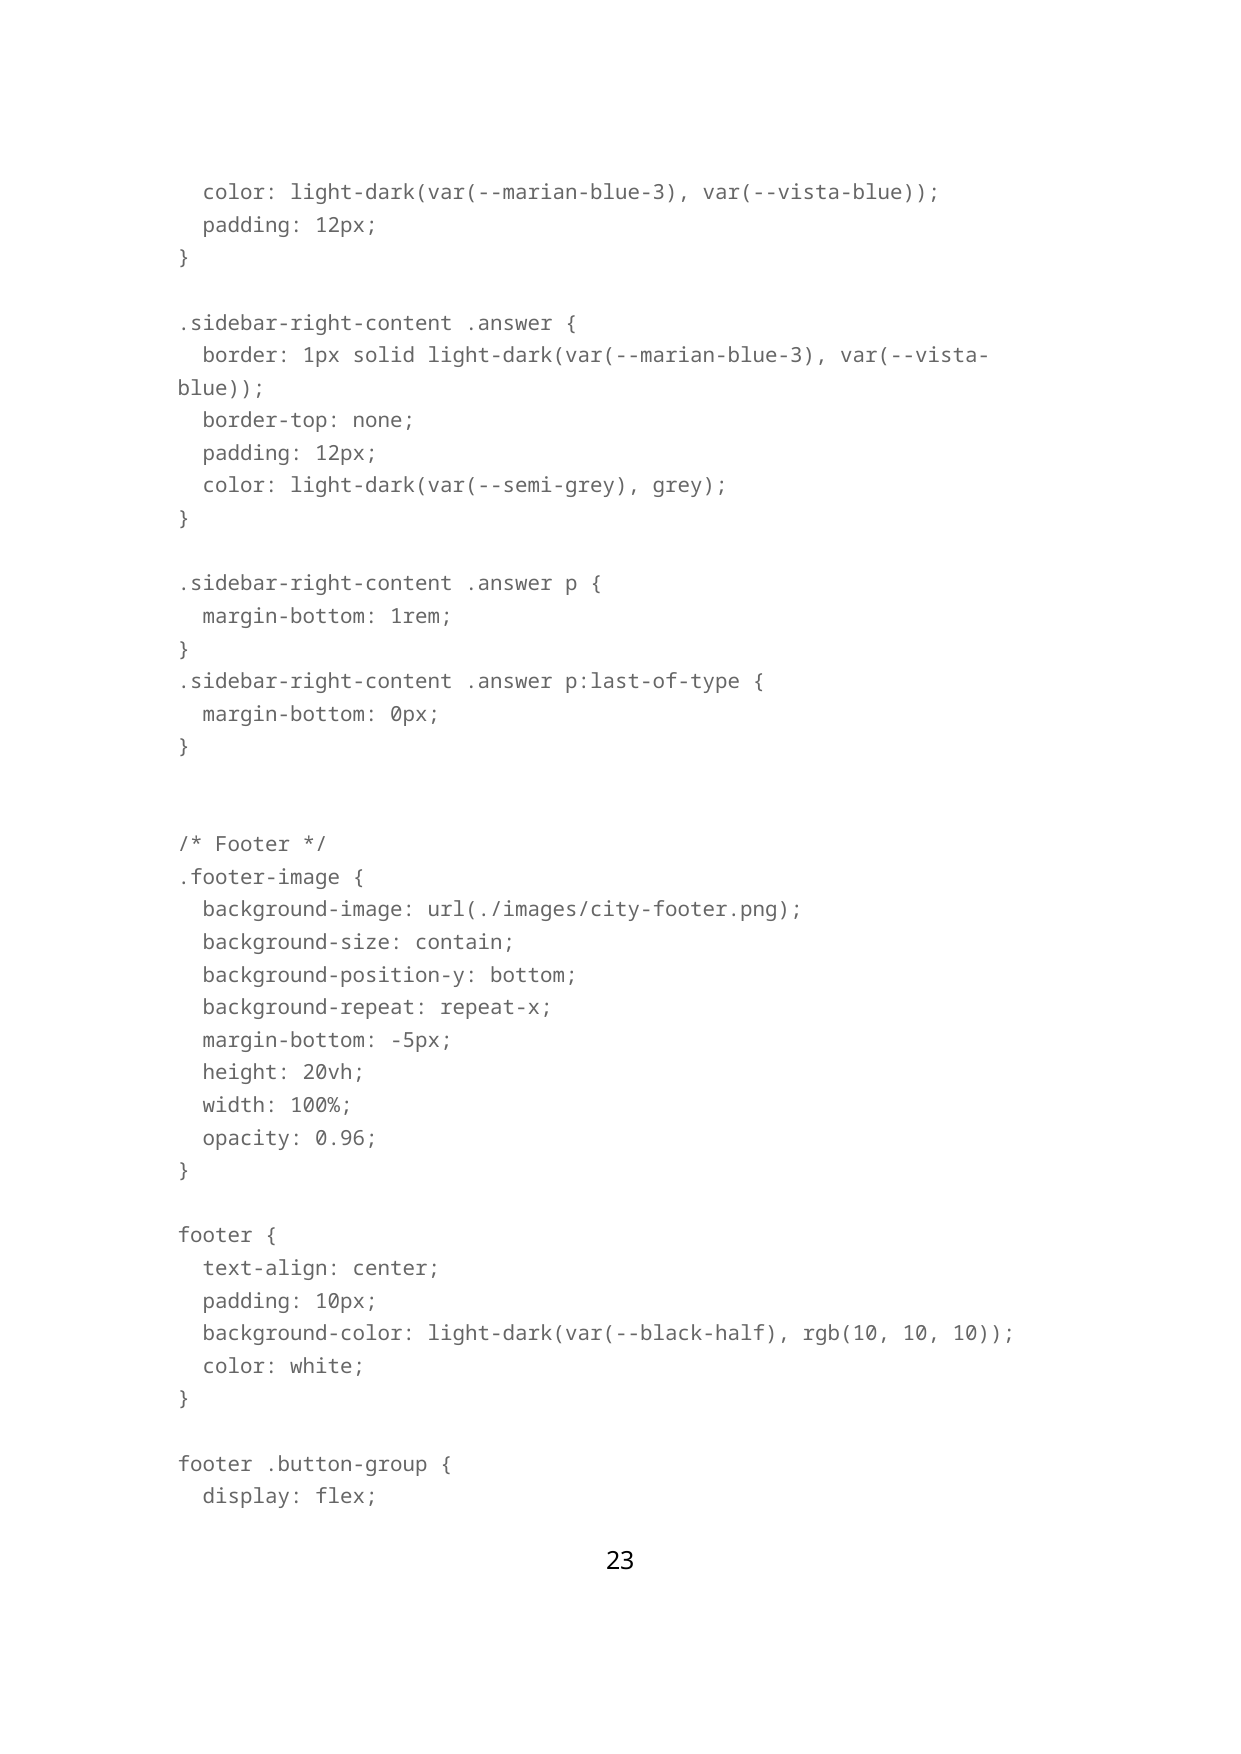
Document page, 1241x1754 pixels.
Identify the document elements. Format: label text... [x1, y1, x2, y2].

text padding: 12px; [177, 210, 1063, 238]
text border: 1px solid light-dark(var(--marian-blue-3), var(--vista-blue)); [177, 340, 1063, 401]
text /* Footer */ [177, 829, 1063, 858]
text padding: 12px; [177, 438, 1063, 466]
text height: 20vh; [177, 1057, 1063, 1086]
text } [177, 731, 1063, 760]
text padding: 10px; [177, 1286, 1063, 1314]
text } [177, 634, 1063, 662]
text .sidebar-right-content .answer p { [177, 568, 1063, 597]
text background-image: url(./images/city-footer.png); [177, 894, 1063, 923]
text background-size: contain; [177, 927, 1063, 956]
text color: light-dark(var(--marian-blue-3), var(--vista-blue)); [177, 177, 1063, 206]
text opacity: 0.96; [177, 1123, 1063, 1151]
text } [177, 242, 1063, 271]
text } [177, 503, 1063, 532]
text margin-bottom: 0px; [177, 699, 1063, 727]
text .sidebar-right-content .answer p:last-of-type { [177, 666, 1063, 695]
text background-color: light-dark(var(--black-half), rgb(10, 10, 10)); [177, 1318, 1063, 1347]
text margin-bottom: -5px; [177, 1025, 1063, 1053]
text .sidebar-right-content .answer { [177, 308, 1063, 336]
text width: 100%; [177, 1090, 1063, 1118]
text display: flex; [177, 1481, 1063, 1510]
text .footer-image { [177, 862, 1063, 890]
text background-repeat: repeat-x; [177, 992, 1063, 1021]
text } [177, 1155, 1063, 1184]
text background-position-y: bottom; [177, 960, 1063, 988]
text margin-bottom: 1rem; [177, 601, 1063, 629]
text text-align: center; [177, 1253, 1063, 1282]
text footer { [177, 1221, 1063, 1249]
text } [177, 1383, 1063, 1412]
text color: white; [177, 1351, 1063, 1379]
text color: light-dark(var(--semi-grey), grey); [177, 471, 1063, 499]
text footer .button-group { [177, 1449, 1063, 1477]
text border-top: none; [177, 405, 1063, 434]
